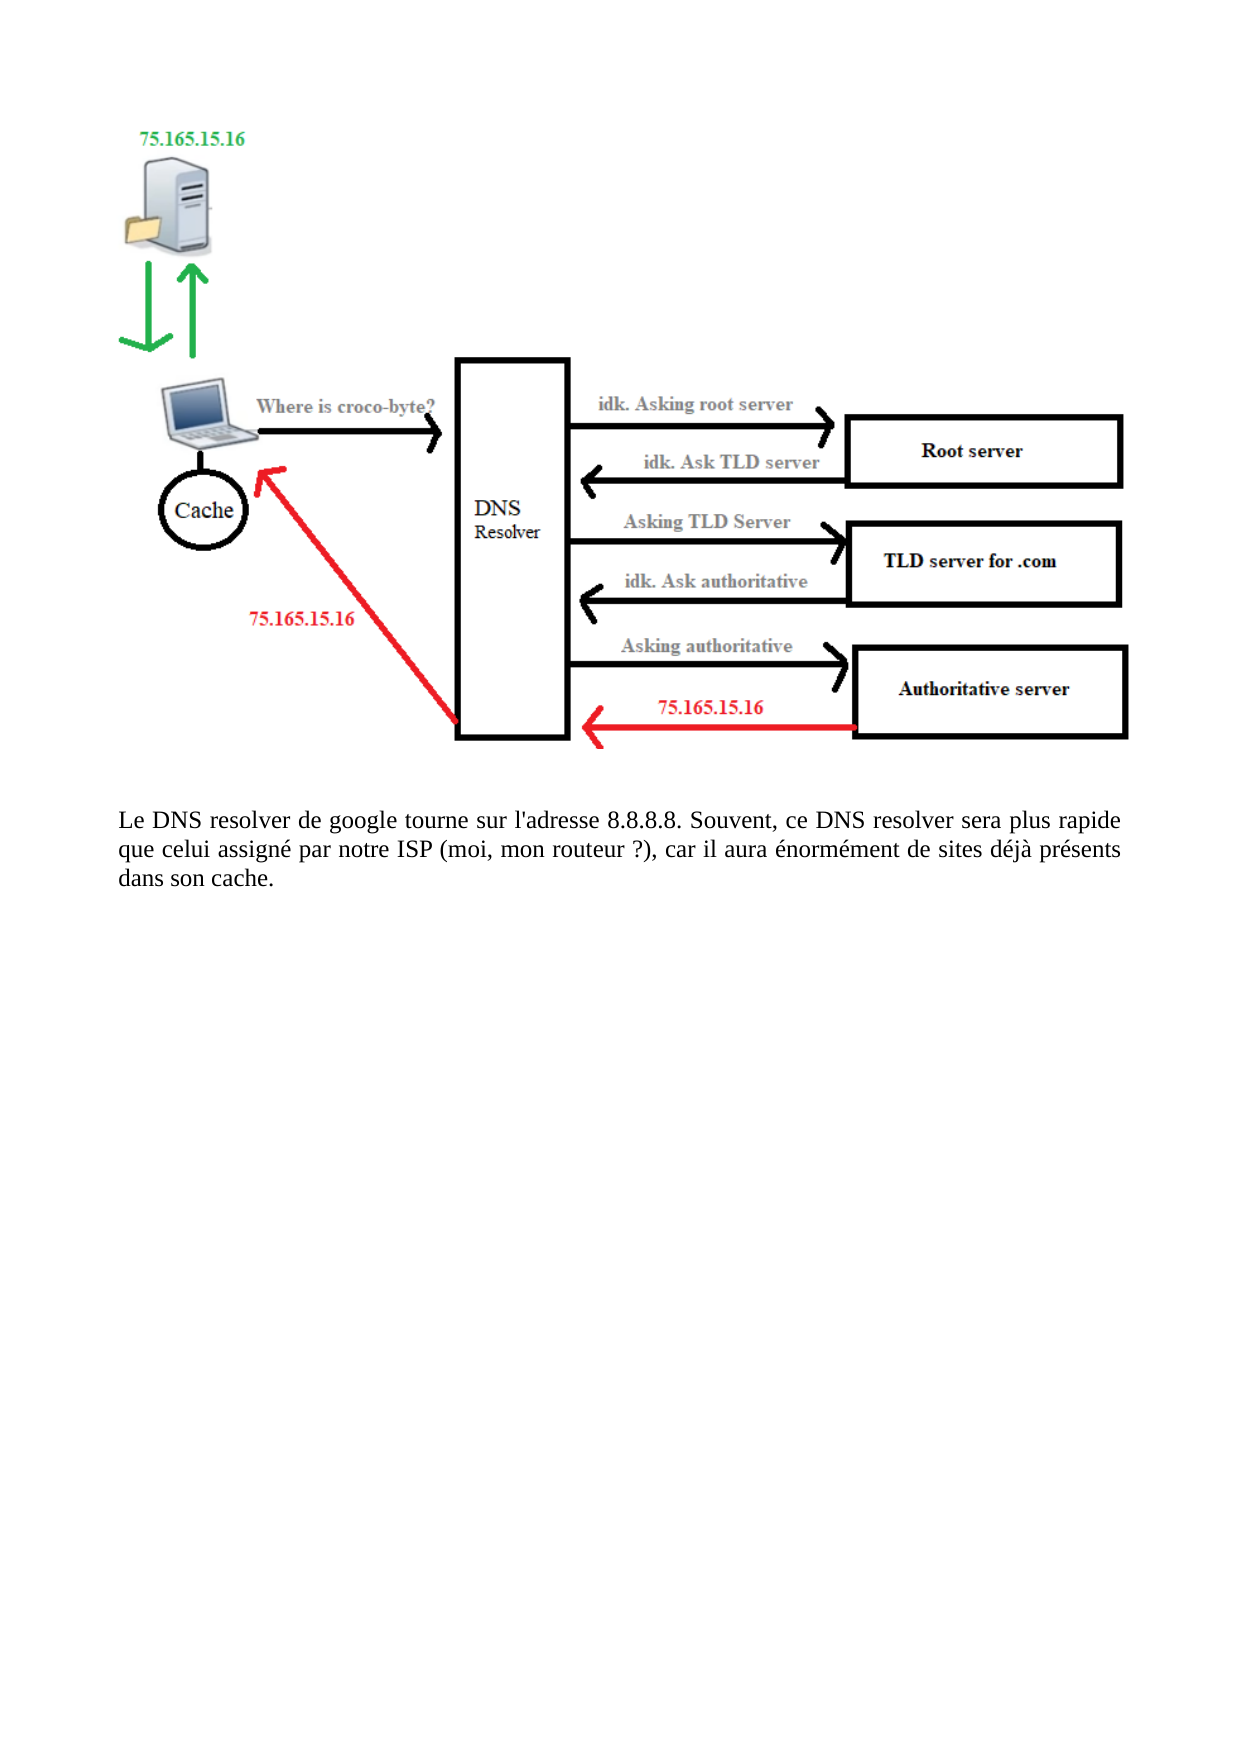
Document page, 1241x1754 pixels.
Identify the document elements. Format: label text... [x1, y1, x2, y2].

text Le DNS resolver de google tourne sur l'adresse 8.8.8.8. Souvent, ce DNS resolver sera plus rapide que celui assigné par notre ISP (moi, mon routeur ?), car il aura énormément de sites déjà présents dans son cache. [118, 806, 1122, 892]
